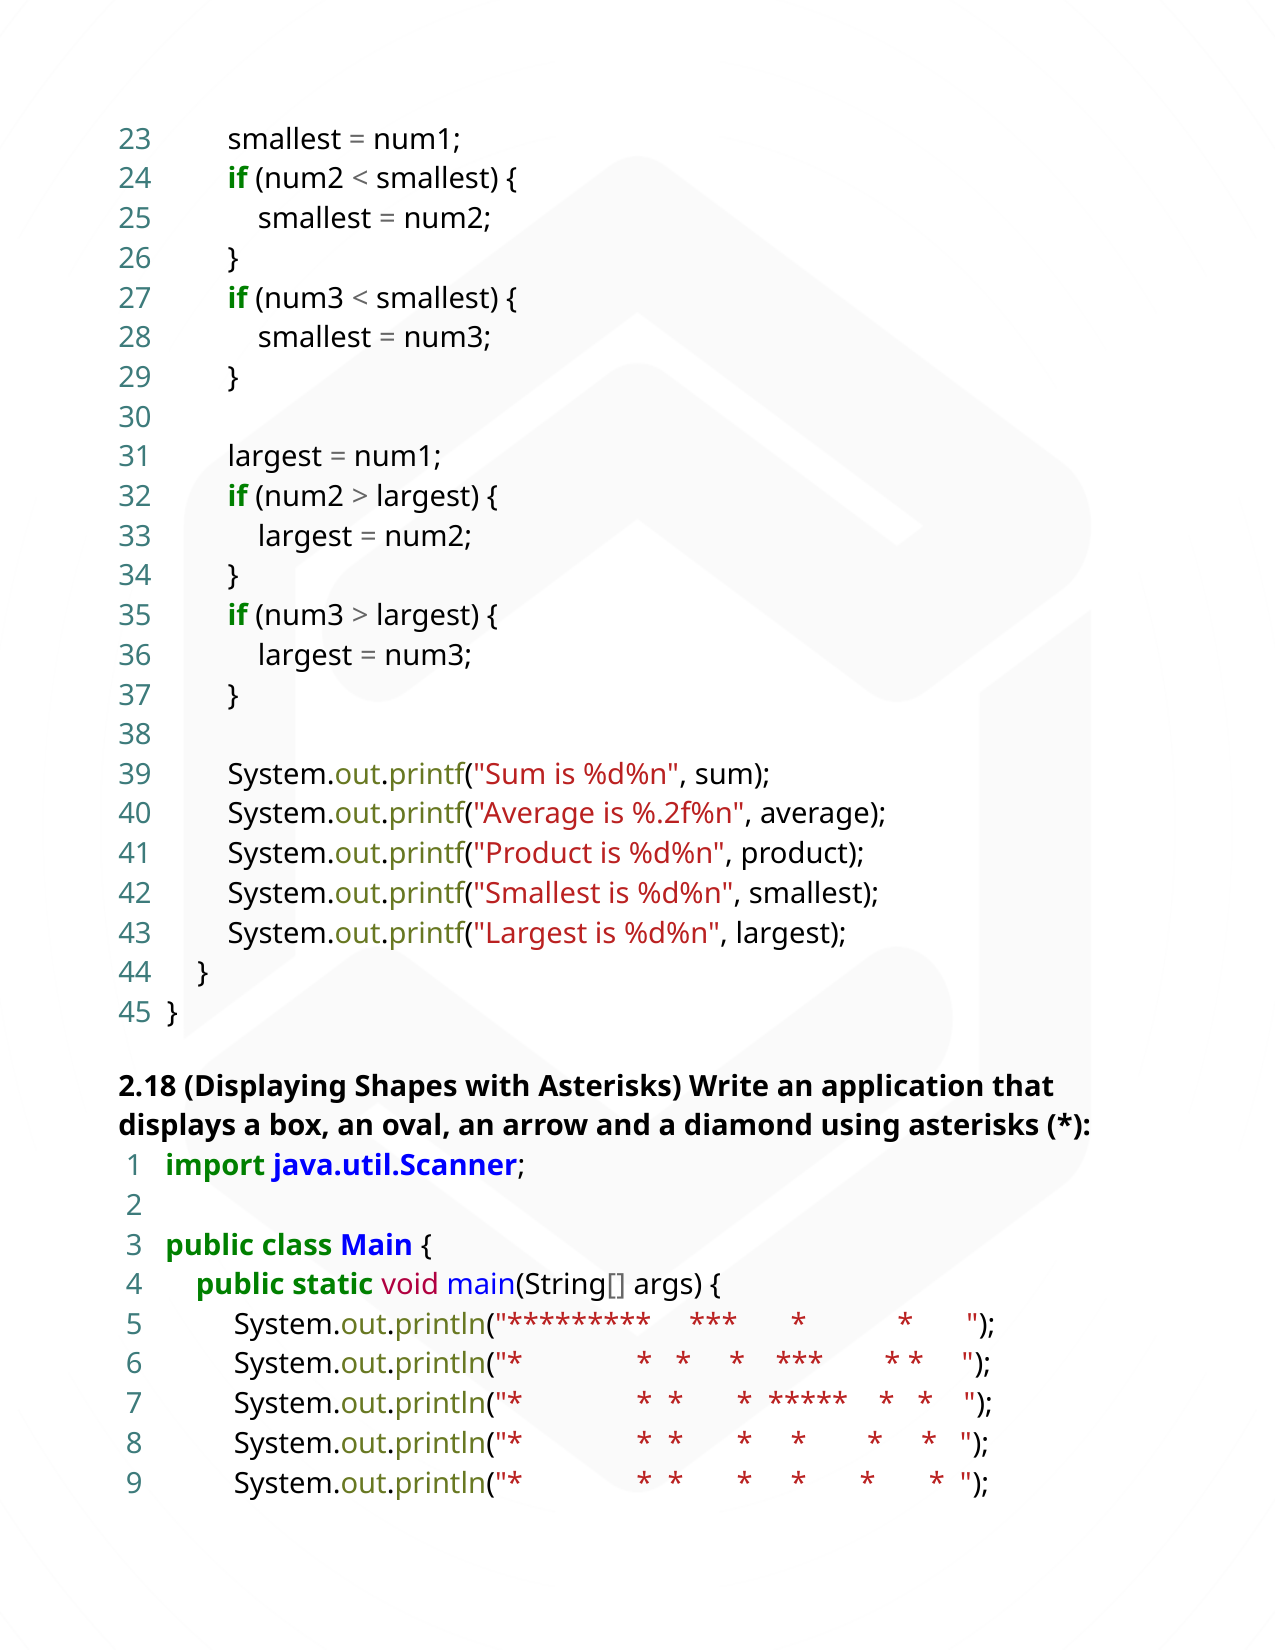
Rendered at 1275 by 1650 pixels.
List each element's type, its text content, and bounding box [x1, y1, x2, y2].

text 2 [118, 1184, 1157, 1224]
text 31 largest = num1; [118, 436, 1157, 475]
text 41 System.out.printf("Product is %d%n", product); [118, 832, 1157, 872]
text 36 largest = num3; [118, 634, 1157, 674]
text 9 System.out.println("* * * * * * * "); [118, 1462, 1157, 1502]
text 7 System.out.println("* * * * ***** * * "); [118, 1382, 1157, 1422]
text 24 if (num2 < smallest) { [118, 158, 1157, 197]
text 6 System.out.println("* * * * *** * * "); [118, 1343, 1157, 1382]
text 45 } [118, 991, 1157, 1031]
text 42 System.out.printf("Smallest is %d%n", smallest); [118, 872, 1157, 912]
text 35 if (num3 > largest) { [118, 594, 1157, 634]
text 32 if (num2 > largest) { [118, 475, 1157, 515]
text 28 smallest = num3; [118, 317, 1157, 356]
text 26 } [118, 237, 1157, 277]
text 40 System.out.printf("Average is %.2f%n", average); [118, 793, 1157, 832]
text 30 [118, 396, 1157, 436]
text 38 [118, 713, 1157, 753]
text 39 System.out.printf("Sum is %d%n", sum); [118, 753, 1157, 793]
text 29 } [118, 356, 1157, 396]
text 33 largest = num2; [118, 515, 1157, 555]
text 43 System.out.printf("Largest is %d%n", largest); [118, 912, 1157, 952]
text 34 } [118, 555, 1157, 594]
text 4 public static void main(String[] args) { [118, 1263, 1157, 1303]
text 2.18 (Displaying Shapes with Asterisks) Write an application that displays a box, an oval, an arrow and a diamond using asterisks (*): [118, 1065, 1157, 1144]
text 37 } [118, 674, 1157, 713]
text 44 } [118, 952, 1157, 991]
text 25 smallest = num2; [118, 197, 1157, 237]
text 23 smallest = num1; [118, 118, 1157, 158]
text 1 import java.util.Scanner; [118, 1144, 1157, 1184]
text 3 public class Main { [118, 1224, 1157, 1263]
text 5 System.out.println("********* *** * * "); [118, 1303, 1157, 1343]
text 27 if (num3 < smallest) { [118, 277, 1157, 317]
text 8 System.out.println("* * * * * * * "); [118, 1422, 1157, 1462]
